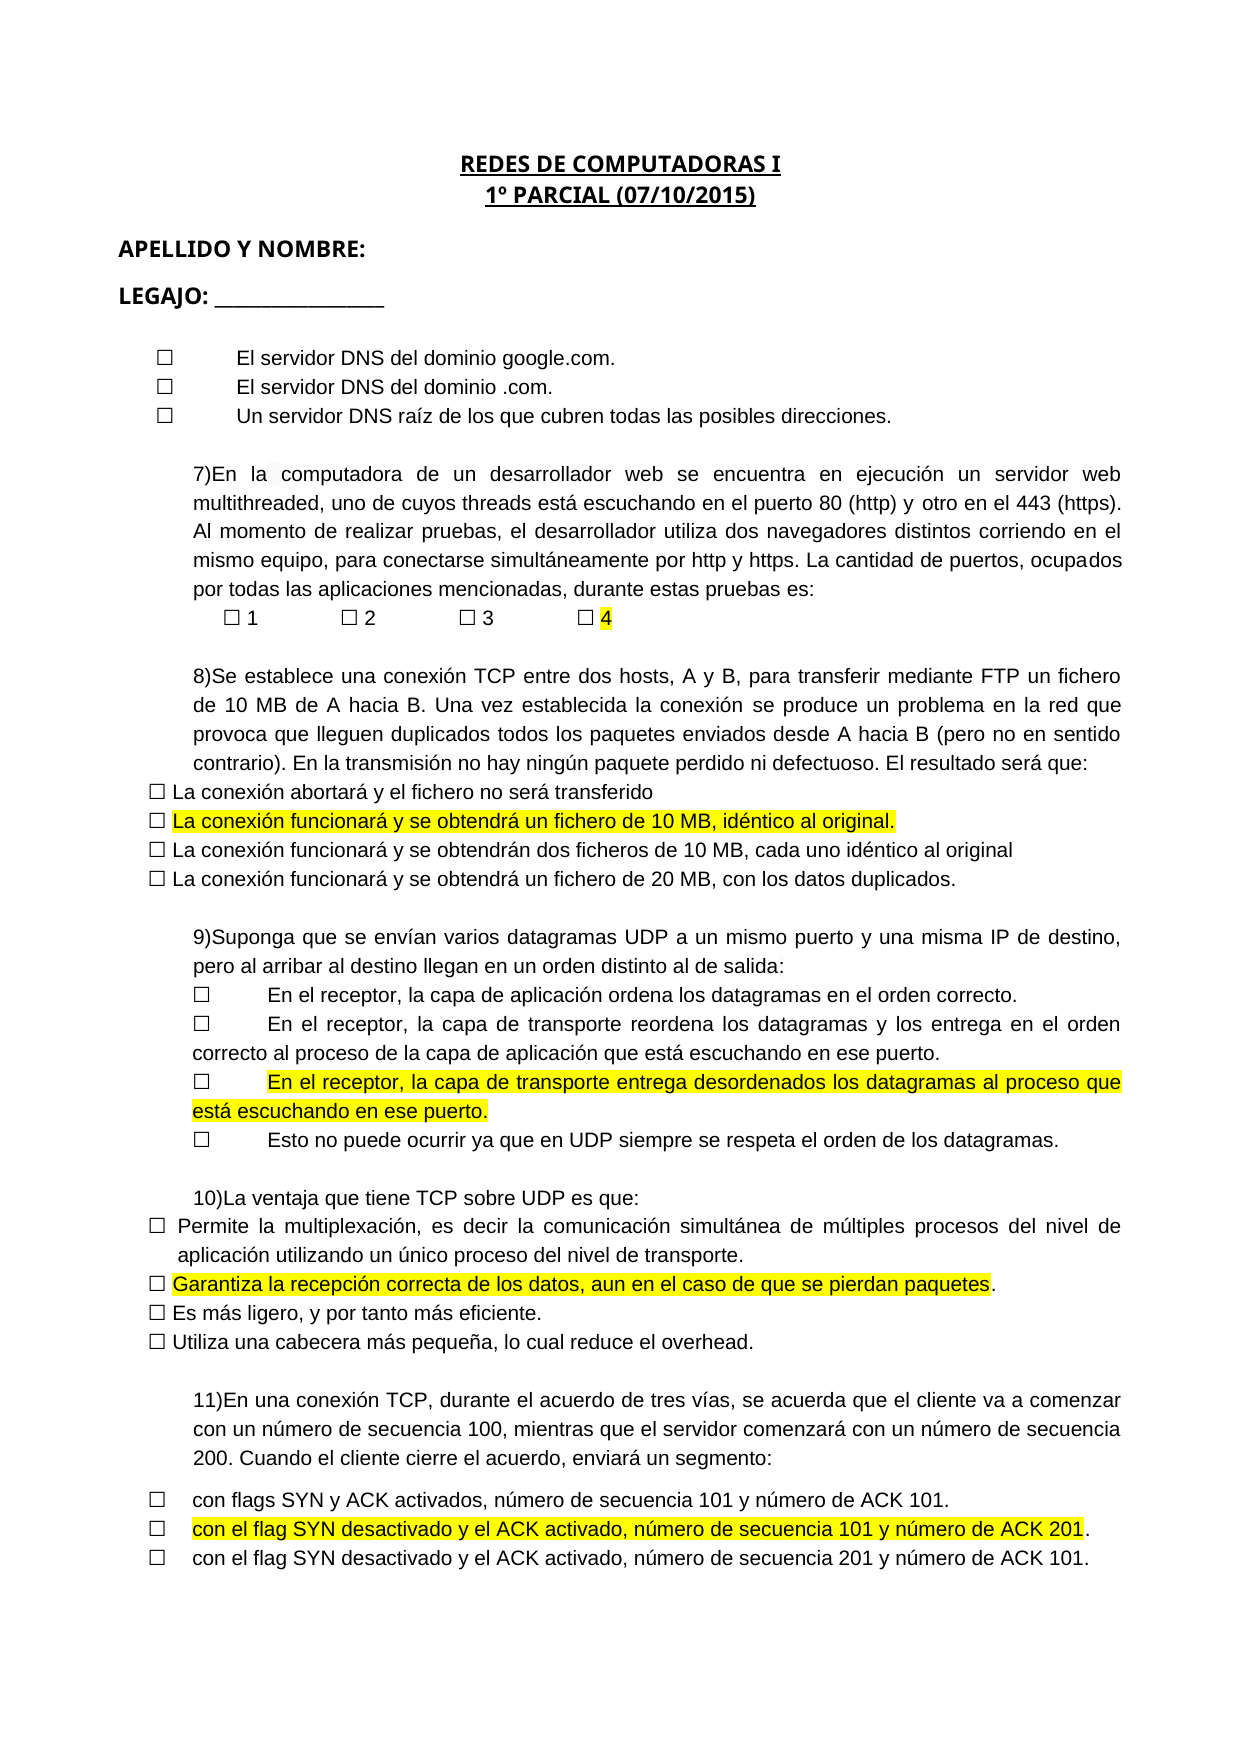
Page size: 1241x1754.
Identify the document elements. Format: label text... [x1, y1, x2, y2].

list En una conexión TCP, durante el acuerdo de tres vías, se acuerda que el cliente va a comenzar con un número de secuencia 100, mientras que el servidor comenzará con un número de secuencia 200. Cuando el cliente cierre el acuerdo, enviará un segmento: [155, 1389, 1122, 1470]
text ☐ con flags SYN y ACK activados, número de secuencia 101 y número de ACK 101. [148, 1488, 1122, 1511]
text ☐ El servidor DNS del dominio google.com. [155, 346, 1122, 369]
text ☐ Es más ligero, y por tanto más eficiente. [148, 1302, 1122, 1325]
text ☐ Esto no puede ocurrir ya que en UDP siempre se respeta el orden de los datagramas. [192, 1128, 1122, 1151]
text ☐ con el flag SYN desactivado y el ACK activado, número de secuencia 101 y número de ACK 201. [148, 1517, 1122, 1540]
list En la computadora de un desarrollador web se encuentra en ejecución un servidor web multithreaded, uno de cuyos threads está escuchando en el puerto 80 (http) y otro en el 443 (https). Al momento de realizar pruebas, el desarrollador utiliza dos navegadores distintos corriendo en el mismo equipo, para conectarse simultáneamente por http y https. La cantidad de puertos, ocupados por todas las aplicaciones mencionadas, durante estas pruebas es: [155, 462, 1122, 601]
text ☐ En el receptor, la capa de transporte reordena los datagramas y los entrega en el orden correcto al proceso de la capa de aplicación que está escuchando en ese puerto. [192, 1012, 1122, 1064]
text ☐ Permite la multiplexación, es decir la comunicación simultánea de múltiples procesos del nivel de aplicación utilizando un único proceso del nivel de transporte. [148, 1215, 1122, 1267]
text ☐ 1 ☐ 2 ☐ 3 ☐ 4 [186, 607, 1122, 630]
text ☐ En el receptor, la capa de transporte entrega desordenados los datagramas al proceso que está escuchando en ese puerto. [192, 1070, 1122, 1122]
list La ventaja que tiene TCP sobre UDP es que: [155, 1186, 1122, 1209]
text ☐ Utiliza una cabecera más pequeña, lo cual reduce el overhead. [148, 1331, 1122, 1354]
text ☐ En el receptor, la capa de aplicación ordena los datagramas en el orden correcto. [192, 983, 1122, 1007]
list Suponga que se envían varios datagramas UDP a un mismo puerto y una misma IP de destino, pero al arribar al destino llegan en un orden distinto al de salida: [155, 926, 1122, 978]
text ☐ El servidor DNS del dominio .com. [155, 375, 1122, 398]
text ☐ Un servidor DNS raíz de los que cubren todas las posibles direcciones. [155, 404, 1122, 427]
text ☐ La conexión abortará y el fichero no será transferido [148, 781, 1122, 804]
text ☐ con el flag SYN desactivado y el ACK activado, número de secuencia 201 y número de ACK 101. [148, 1546, 1122, 1569]
text ☐ Garantiza la recepción correcta de los datos, aun en el caso de que se pierdan paquetes. [148, 1273, 1122, 1296]
text ☐ La conexión funcionará y se obtendrán dos ficheros de 10 MB, cada uno idéntico al original [148, 839, 1122, 862]
text ☐ La conexión funcionará y se obtendrá un fichero de 10 MB, idéntico al original. [148, 810, 1122, 833]
text ☐ La conexión funcionará y se obtendrá un fichero de 20 MB, con los datos duplicados. [148, 868, 1122, 891]
list Se establece una conexión TCP entre dos hosts, A y B, para transferir mediante FTP un fichero de 10 MB de A hacia B. Una vez establecida la conexión se produce un problema en la red que provoca que lleguen duplicados todos los paquetes enviados desde A hacia B (pero no en sentido contrario). En la transmisión no hay ningún paquete perdido ni defectuoso. El resultado será que: [155, 665, 1122, 775]
